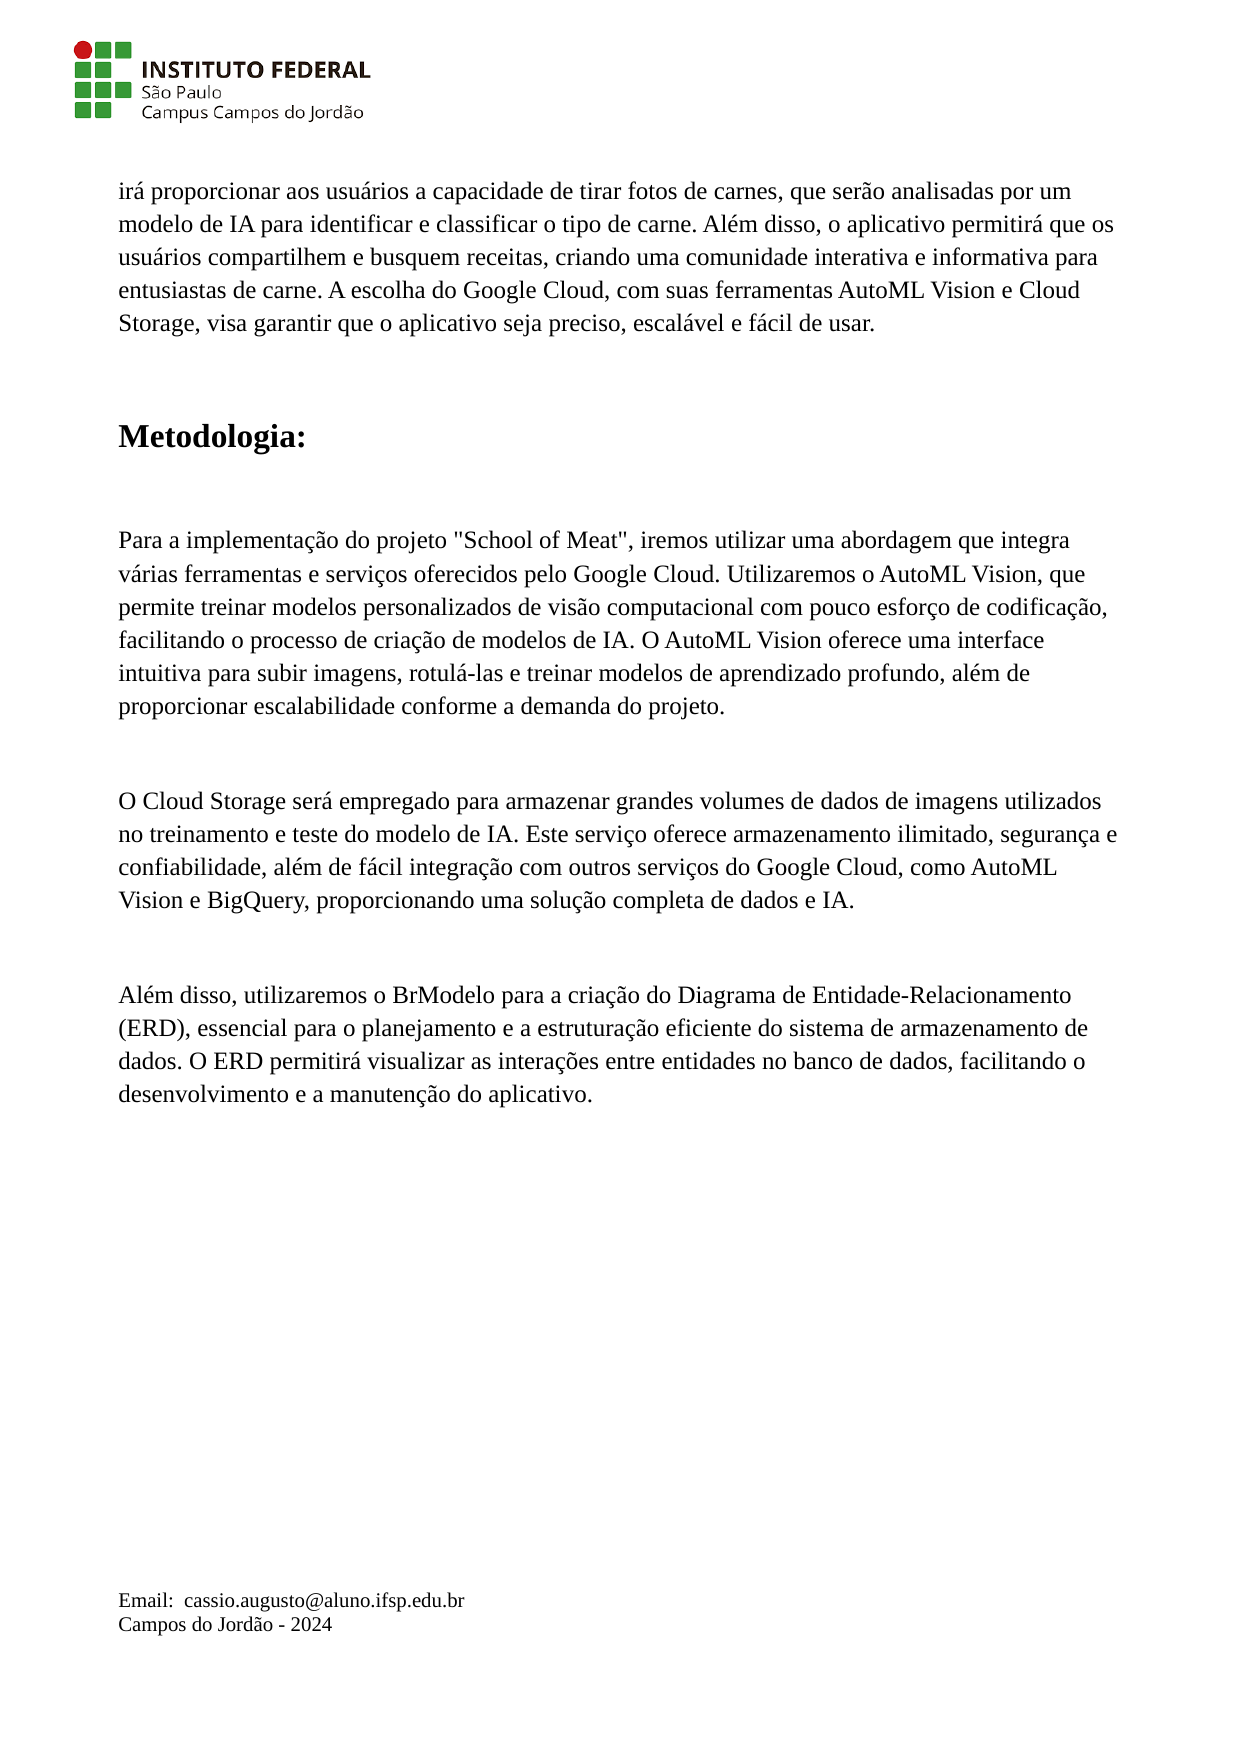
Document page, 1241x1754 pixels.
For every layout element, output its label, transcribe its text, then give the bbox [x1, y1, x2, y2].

text Para a implementação do projeto "School of Meat", iremos utilizar uma abordagem que integra várias ferramentas e serviços oferecidos pelo Google Cloud. Utilizaremos o AutoML Vision, que permite treinar modelos personalizados de visão computacional com pouco esforço de codificação, facilitando o processo de criação de modelos de IA. O AutoML Vision oferece uma interface intuitiva para subir imagens, rotulá-las e treinar modelos de aprendizado profundo, além de proporcionar escalabilidade conforme a demanda do projeto. [118, 526, 1122, 719]
picture [59, 20, 383, 136]
text O Cloud Storage será empregado para armazenar grandes volumes de dados de imagens utilizados no treinamento e teste do modelo de IA. Este serviço oferece armazenamento ilimitado, segurança e confiabilidade, além de fácil integração com outros serviços do Google Cloud, como AutoML Vision e BigQuery, proporcionando uma solução completa de dados e IA. [118, 786, 1122, 914]
subtitle Metodologia: [118, 416, 1122, 454]
text Além disso, utilizaremos o BrModelo para a criação do Diagrama de Entidade-Relacionamento (ERD), essencial para o planejamento e a estruturação eficiente do sistema de armazenamento de dados. O ERD permitirá visualizar as interações entre entidades no banco de dados, facilitando o desenvolvimento e a manutenção do aplicativo. [118, 980, 1122, 1108]
text irá proporcionar aos usuários a capacidade de tirar fotos de carnes, que serão analisadas por um modelo de IA para identificar e classificar o tipo de carne. Além disso, o aplicativo permitirá que os usuários compartilhem e busquem receitas, criando uma comunidade interativa e informativa para entusiastas de carne. A escolha do Google Cloud, com suas ferramentas AutoML Vision e Cloud Storage, visa garantir que o aplicativo seja preciso, escalável e fácil de usar. [118, 176, 1122, 337]
